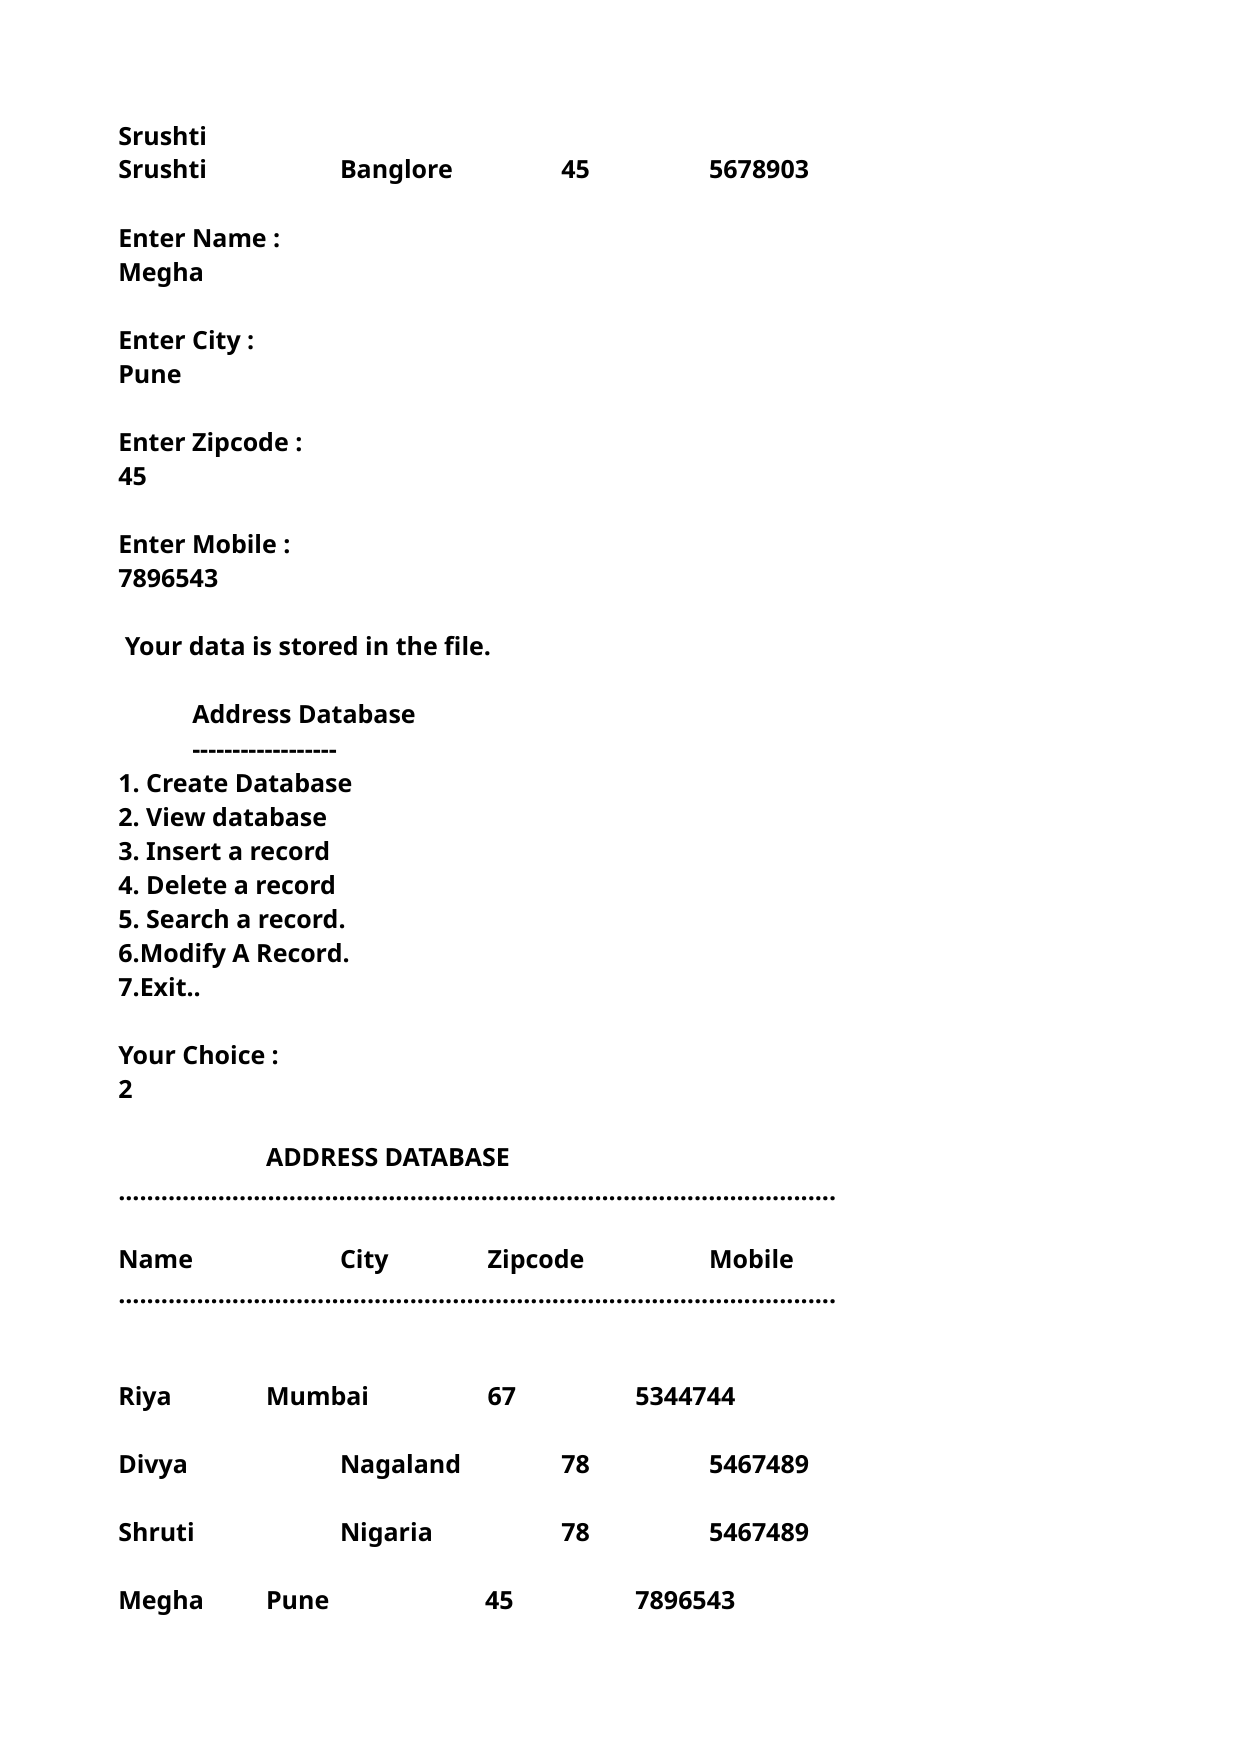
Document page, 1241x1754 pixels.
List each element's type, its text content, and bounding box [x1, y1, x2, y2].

text Your Choice : [118, 1038, 1122, 1072]
text 7.Exit.. [118, 970, 1122, 1004]
text Megha Pune 45 7896543 [118, 1583, 1122, 1617]
text 6.Modify A Record. [118, 936, 1122, 970]
text Srushti Banglore 45 5678903 [118, 152, 1122, 186]
text Enter City : [118, 322, 1122, 357]
text 2 [118, 1072, 1122, 1106]
text Your data is stored in the file. [118, 629, 1122, 663]
text Enter Name : [118, 220, 1122, 254]
text Megha [118, 254, 1122, 288]
text Enter Zipcode : [118, 425, 1122, 459]
text Shruti Nigaria 78 5467489 [118, 1515, 1122, 1549]
text ADDRESS DATABASE [118, 1140, 1122, 1174]
text ------------------ [118, 731, 1122, 765]
text 45 [118, 459, 1122, 493]
text 5. Search a record. [118, 902, 1122, 936]
text 7896543 [118, 561, 1122, 595]
text Enter Mobile : [118, 527, 1122, 561]
text Divya Nagaland 78 5467489 [118, 1447, 1122, 1481]
text ..................................................................................................... [118, 1276, 1122, 1310]
text 4. Delete a record [118, 867, 1122, 902]
text Name City Zipcode Mobile [118, 1242, 1122, 1276]
text Pune [118, 357, 1122, 391]
text 2. View database [118, 799, 1122, 833]
text 1. Create Database [118, 765, 1122, 799]
text Srushti [118, 118, 1122, 152]
text 3. Insert a record [118, 833, 1122, 867]
text ..................................................................................................... [118, 1174, 1122, 1208]
text Riya Mumbai 67 5344744 [118, 1378, 1122, 1412]
text Address Database [118, 697, 1122, 731]
